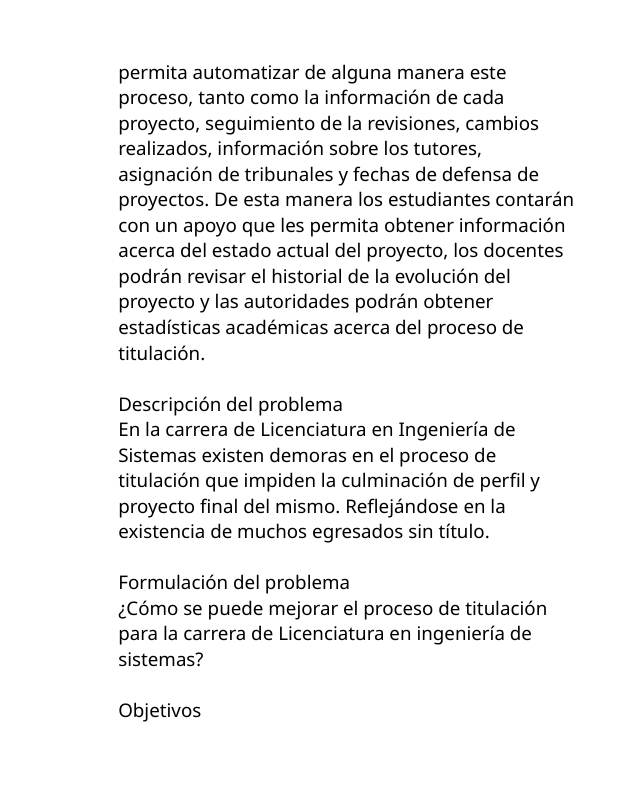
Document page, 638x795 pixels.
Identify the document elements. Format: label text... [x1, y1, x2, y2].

text Descripción del problema [118, 391, 579, 416]
text ¿Cómo se puede mejorar el proceso de titulación para la carrera de Licenciatura en ingeniería de sistemas? [118, 595, 579, 672]
text En la carrera de Licenciatura en Ingeniería de Sistemas existen demoras en el proceso de titulación que impiden la culminación de perfil y proyecto final del mismo. Reflejándose en la existencia de muchos egresados sin título. [118, 416, 579, 544]
text Objetivos [118, 697, 579, 723]
text Formulación del problema [118, 569, 579, 595]
text permita automatizar de alguna manera este proceso, tanto como la información de cada proyecto, seguimiento de la revisiones, cambios realizados, información sobre los tutores, asignación de tribunales y fechas de defensa de proyectos. De esta manera los estudiantes contarán con un apoyo que les permita obtener información acerca del estado actual del proyecto, los docentes podrán revisar el historial de la evolución del proyecto y las autoridades podrán obtener estadísticas académicas acerca del proceso de titulación. [118, 59, 579, 365]
